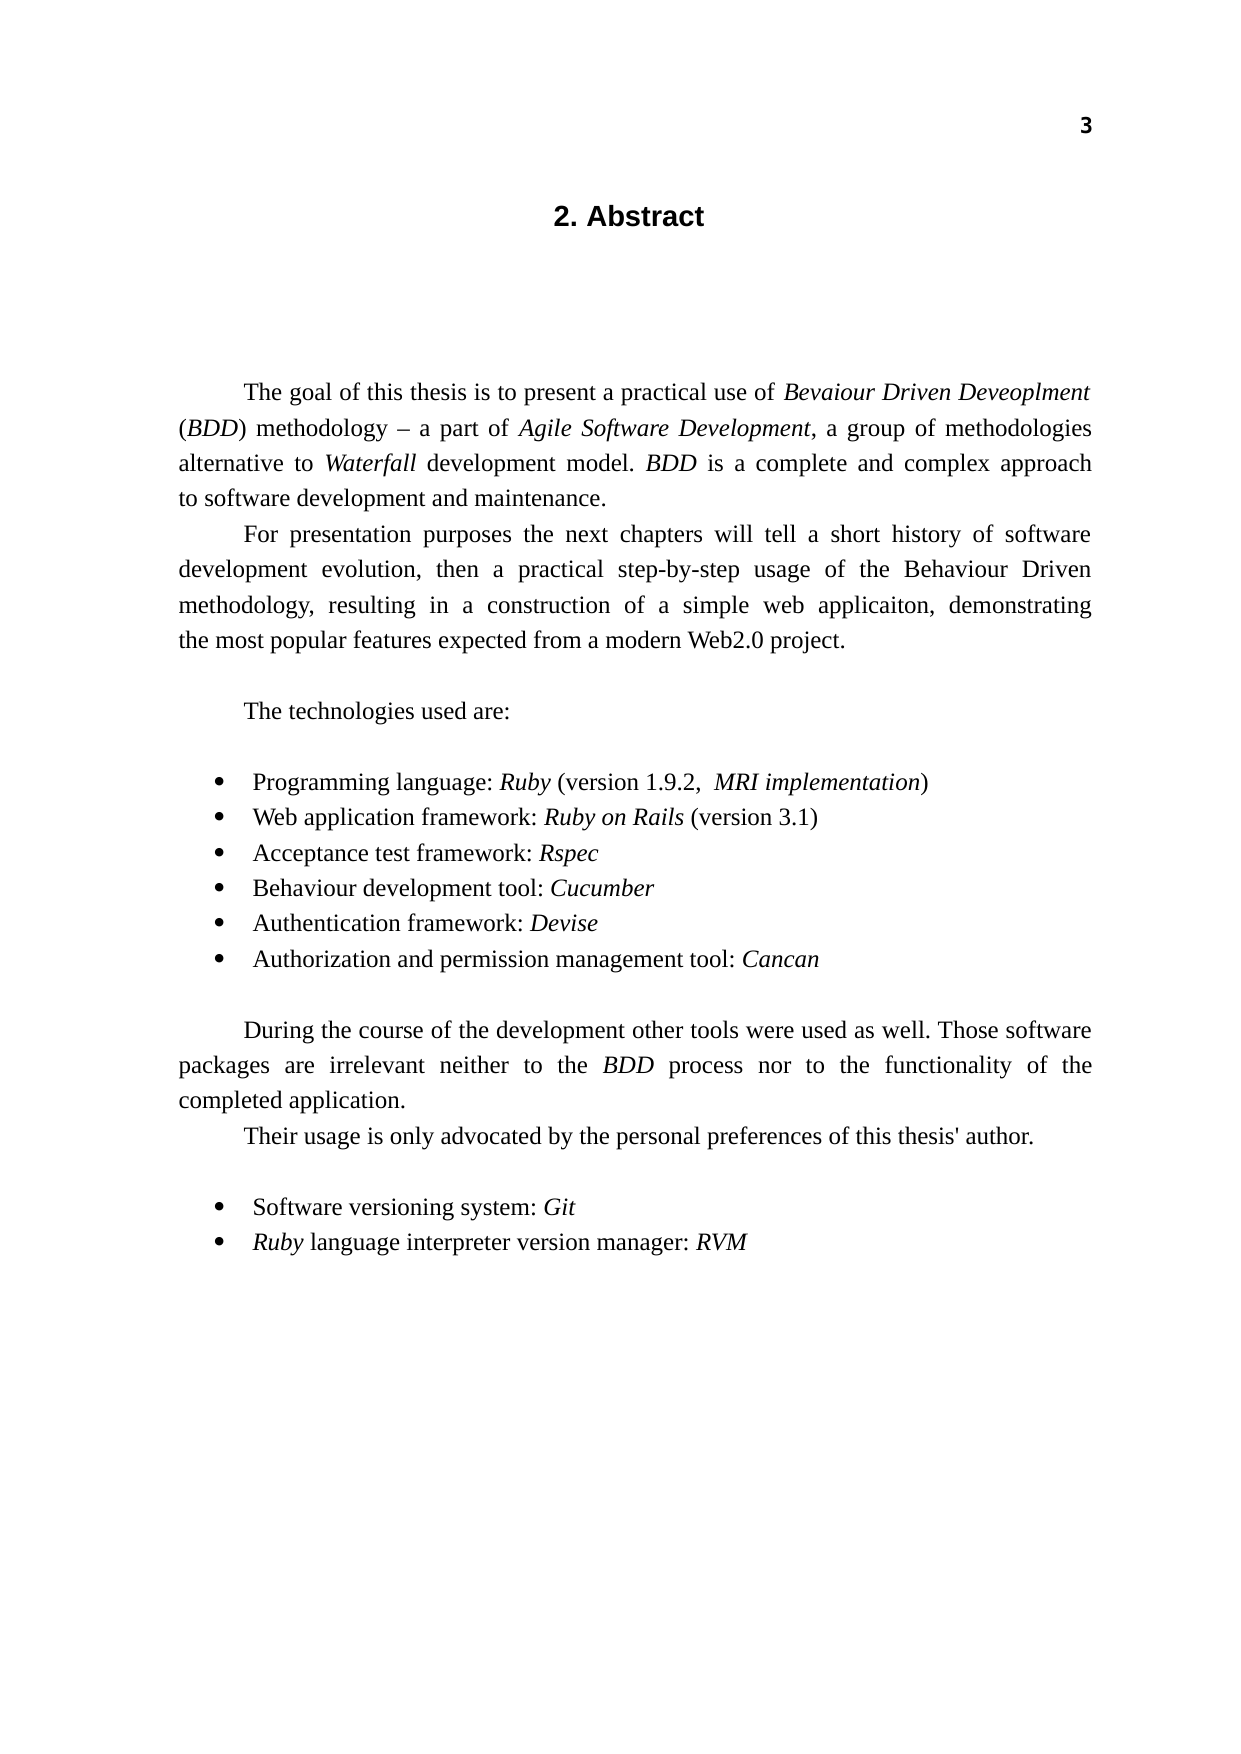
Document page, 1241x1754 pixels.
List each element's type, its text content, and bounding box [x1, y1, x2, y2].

text For presentation purposes the next chapters will tell a short history of software development evolution, then a practical step-by-step usage of the Behaviour Driven methodology, resulting in a construction of a simple web applicaiton, demonstrating the most popular features expected from a modern Web2.0 project. [178, 514, 1093, 656]
list Web application framework: Ruby on Rails (version 3.1) [215, 797, 1093, 833]
list Authorization and permission management tool: Cancan [215, 939, 1093, 974]
text During the course of the development other tools were used as well. Those software packages are irrelevant neither to the BDD process nor to the functionality of the completed application. [178, 1010, 1093, 1116]
text The technologies used are: [178, 691, 1093, 726]
list Software versioning system: Git [215, 1187, 1093, 1222]
list Behaviour development tool: Cucumber [215, 868, 1093, 903]
list Ruby language interpreter version manager: RVM [215, 1222, 1093, 1258]
list Authentication framework: Devise [215, 903, 1093, 939]
text Their usage is only advocated by the personal preferences of this thesis' author. [178, 1116, 1093, 1151]
text The goal of this thesis is to present a practical use of Bevaiour Driven Deveoplment (BDD) methodology – a part of Agile Software Development, a group of methodologies alternative to Waterfall development model. BDD is a complete and complex approach to software development and maintenance. [178, 372, 1093, 514]
list Programming language: Ruby (version 1.9.2, MRI implementation) [215, 762, 1093, 797]
list Abstract [177, 199, 1093, 232]
list Acceptance test framework: Rspec [215, 833, 1093, 868]
